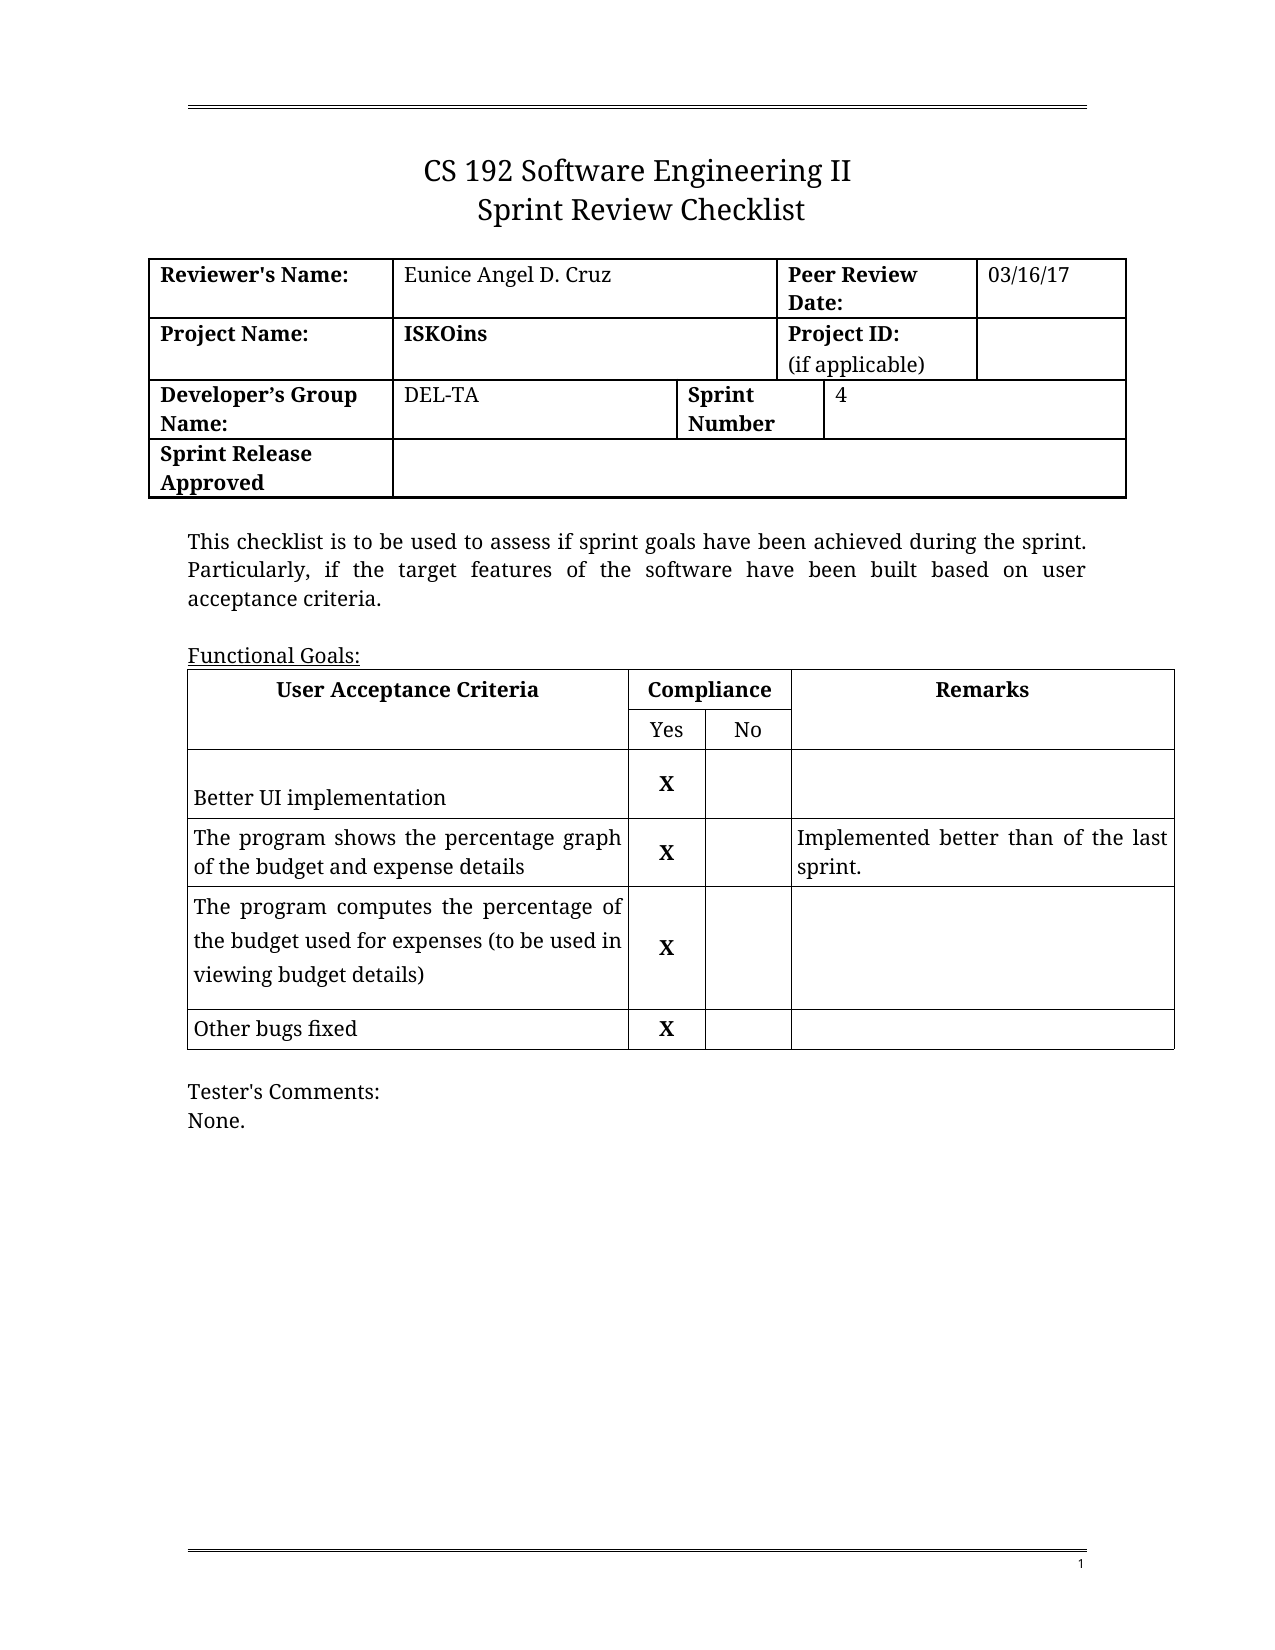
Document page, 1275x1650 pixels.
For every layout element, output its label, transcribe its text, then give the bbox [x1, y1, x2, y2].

table_cell [792, 1010, 1174, 1049]
table_cell Developer’s Group Name: [150, 381, 392, 437]
table_cell [706, 887, 791, 1009]
table_header Compliance [629, 670, 791, 709]
table_cell [706, 750, 791, 818]
table_cell 4 [825, 381, 1125, 437]
table_cell Implemented better than of the last sprint. [792, 819, 1174, 886]
table_cell [792, 887, 1174, 1009]
table_cell Sprint Release Approved [150, 440, 392, 496]
table_cell X [629, 750, 705, 818]
text None. [187, 1106, 1087, 1134]
table_cell Project ID: [778, 319, 976, 348]
table_cell X [629, 819, 705, 886]
table_cell The program computes the percentage of the budget used for expenses (to be used in viewing budget details) [188, 887, 628, 1009]
table_cell [706, 819, 791, 886]
table_cell [394, 440, 1125, 496]
table_cell The program shows the percentage graph of the budget and expense details [188, 819, 628, 886]
table_header Remarks [792, 670, 1174, 749]
table_cell No [706, 710, 791, 749]
table_cell [792, 750, 1174, 818]
table_header Eunice Angel D. Cruz [394, 260, 776, 317]
table_cell Project Name: [150, 319, 392, 378]
table_header User Acceptance Criteria [188, 670, 628, 749]
text Tester's Comments: [187, 1077, 1087, 1106]
table_cell ISKOins [394, 319, 776, 378]
text CS 192 Software Engineering II [187, 150, 1087, 190]
table_cell [706, 1010, 791, 1049]
table_cell X [629, 1010, 705, 1049]
table_header Reviewer's Name: [150, 260, 392, 317]
table_cell [978, 319, 1125, 378]
text Sprint Review Checklist [187, 190, 1087, 229]
text Functional Goals: [187, 641, 1087, 669]
table_cell Yes [629, 710, 705, 749]
table_header Peer Review Date: [778, 260, 976, 317]
table_cell Sprint Number [678, 381, 823, 437]
table_cell Other bugs fixed [188, 1010, 628, 1049]
table_cell X [629, 887, 705, 1009]
table_header 03/16/17 [978, 260, 1125, 317]
table_cell Better UI implementation [188, 750, 628, 818]
table_cell DEL-TA [394, 381, 676, 437]
text This checklist is to be used to assess if sprint goals have been achieved during the sprint. Particularly, if the target features of the software have been built based on user acceptance criteria. [187, 527, 1087, 612]
table_cell (if applicable) [778, 348, 976, 378]
